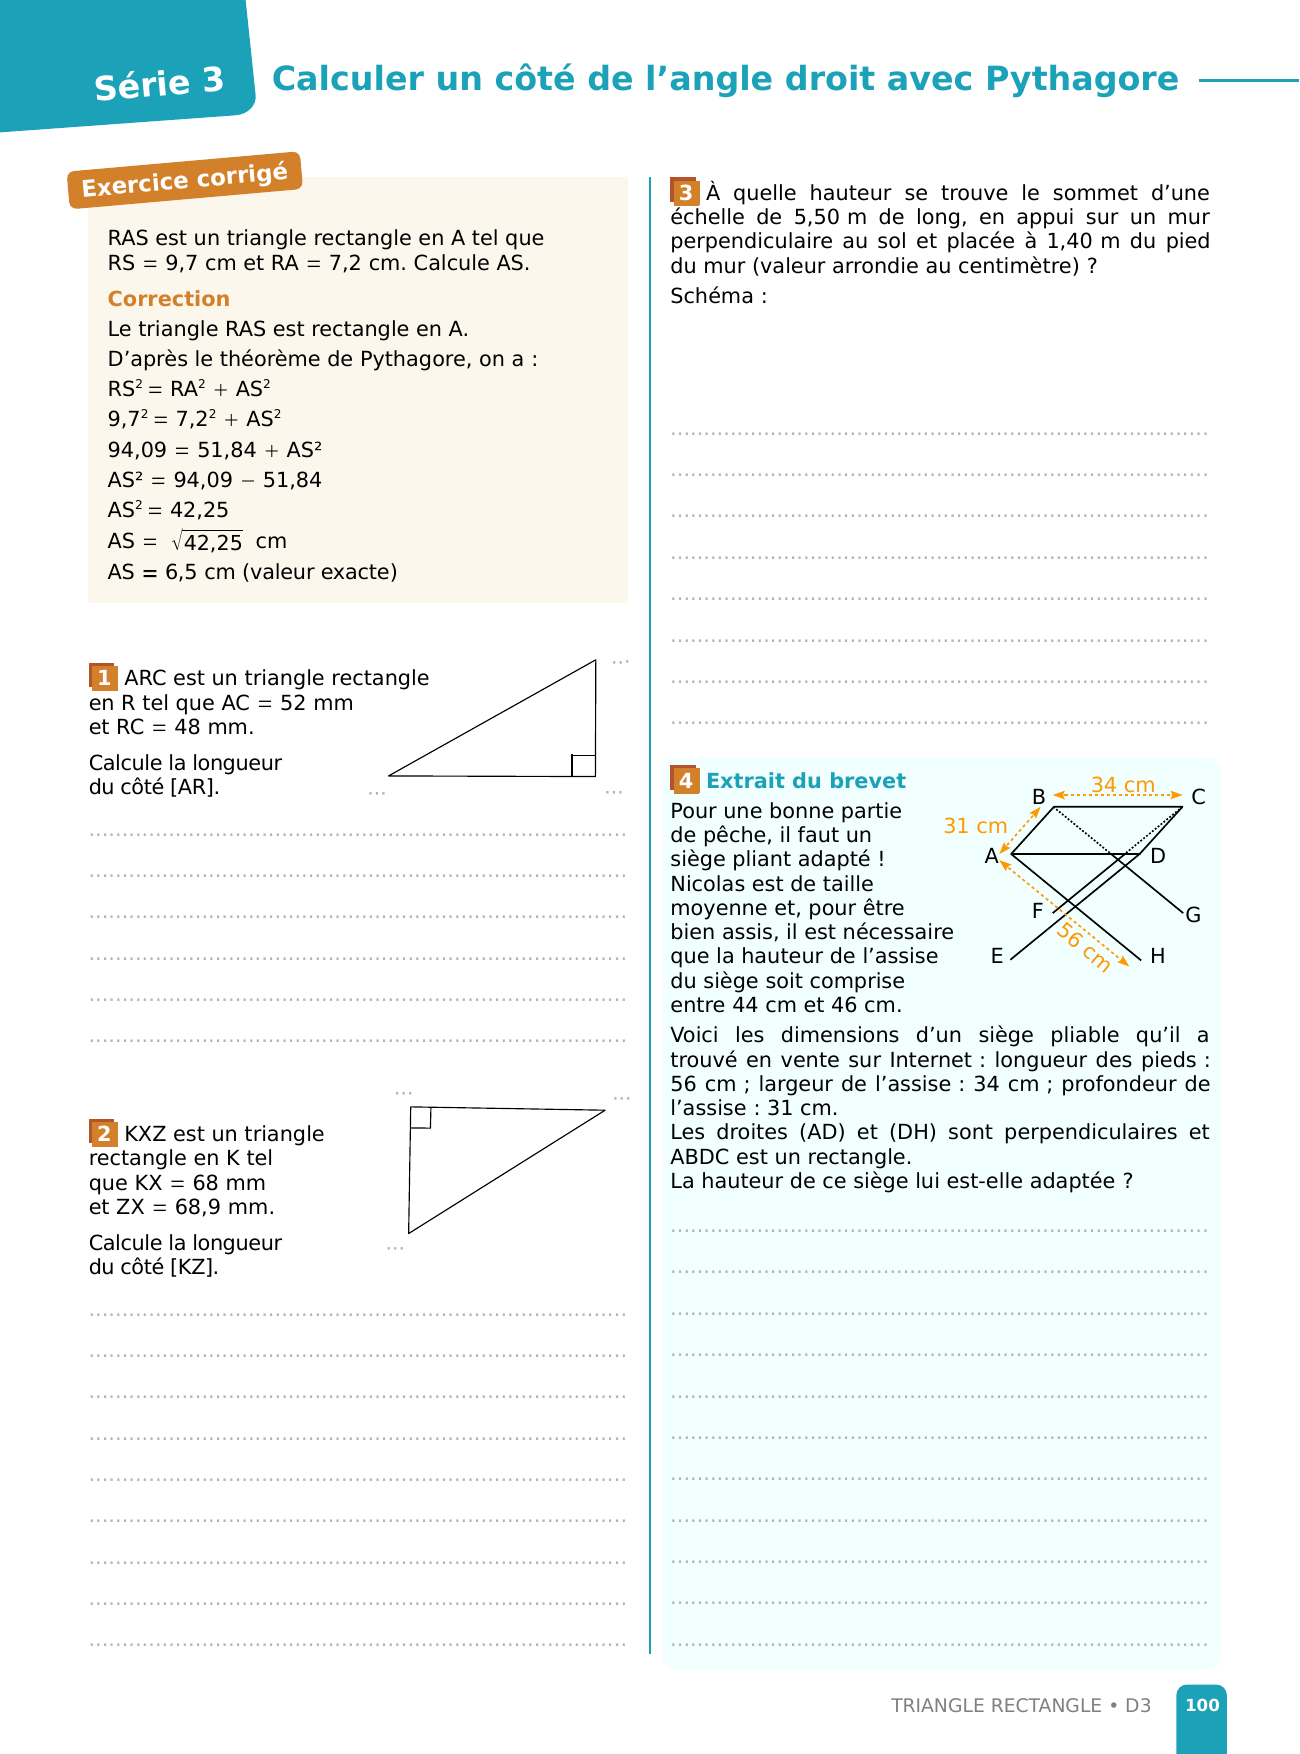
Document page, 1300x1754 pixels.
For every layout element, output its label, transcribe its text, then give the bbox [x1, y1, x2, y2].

text RS2 = RA2  AS2 [107, 377, 609, 402]
subtitle [410, 1118, 590, 1219]
subtitle ARC est un triangle rectangle en R tel que AC = 52 mm et RC = 48 mm. [88, 663, 587, 739]
text AS² = 94,09 − 51,84 [107, 468, 609, 492]
text 9,72 = 7,22  AS2 [107, 407, 609, 432]
text AS2 = 42,25 [107, 498, 609, 522]
text AS = cm [107, 528, 609, 554]
list Calcule la longueur du côté [KZ]. [88, 1231, 421, 1279]
text Correction [107, 287, 609, 311]
subtitle [435, 1118, 629, 1219]
text D’après le théorème de Pythagore, on a : [107, 347, 609, 371]
text Le triangle RAS est rectangle en A. [107, 317, 609, 341]
subtitle KXZ est un triangle rectangle en K tel que KX = 68 mm et ZX = 68,9 mm. [88, 1118, 409, 1219]
subtitle ARC est un triangle rectangle en R tel que AC = 52 mm et RC = 48 mm. [597, 663, 629, 739]
text AS = 6,5 cm (valeur exacte) [107, 560, 609, 584]
text Schéma : [670, 284, 1211, 308]
text 94,09 = 51,84  AS² [107, 438, 609, 462]
subtitle À quelle hauteur se trouve le sommet d’une échelle de 5,50 m de long, en appui sur un mur perpendiculaire au sol et placée à 1,40 m du pied du mur (valeur arrondie au centimètre) ? [670, 177, 1211, 278]
text RAS est un triangle rectangle en A tel que RS = 9,7 cm et RA = 7,2 cm. Calcule AS. [107, 226, 609, 275]
list Calcule la longueur du côté [AR]. [88, 751, 599, 799]
subtitle ARC est un triangle rectangle en R tel que AC = 52 mm et RC = 48 mm. [458, 663, 595, 739]
